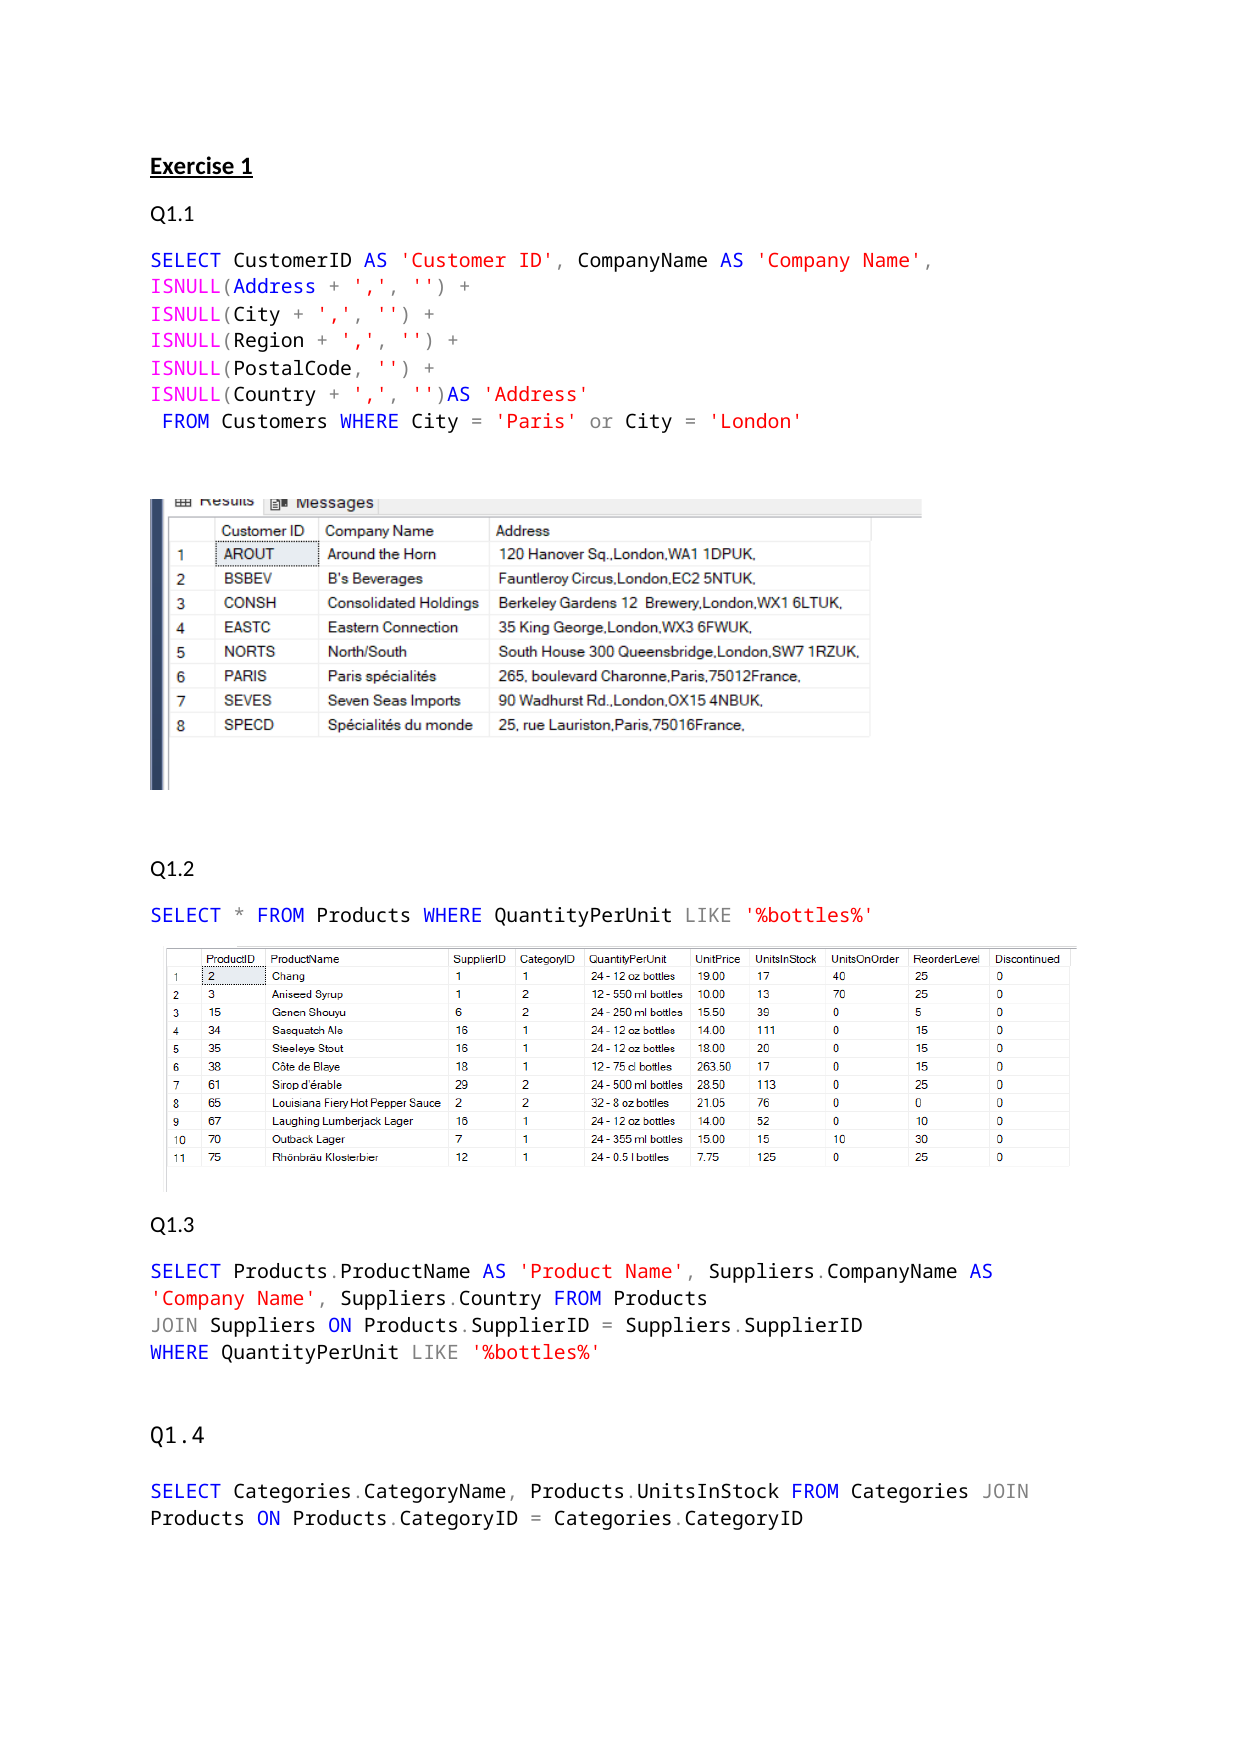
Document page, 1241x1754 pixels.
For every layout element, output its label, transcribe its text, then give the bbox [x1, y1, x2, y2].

text SELECT Products.ProductName AS 'Product Name', Suppliers.CompanyName AS 'Company Name', Suppliers.Country FROM Products [150, 1257, 1090, 1311]
text SELECT * FROM Products WHERE QuantityPerUnit LIKE '%bottles%' [150, 901, 1090, 928]
text Q1.3 [150, 1210, 1090, 1238]
text Q1.1 [150, 199, 1090, 227]
text ISNULL(PostalCode, '') + [150, 354, 1090, 381]
text ISNULL(Region + ',', '') + [150, 327, 1090, 354]
text Q1.2 [150, 854, 1090, 882]
text FROM Customers WHERE City = 'Paris' or City = 'London' [150, 408, 1090, 435]
text SELECT Categories.CategoryName, Products.UnitsInStock FROM Categories JOIN Products ON Products.CategoryID = Categories.CategoryID [150, 1477, 1090, 1531]
text ISNULL(City + ',', '') + [150, 300, 1090, 327]
text Exercise 1 [150, 150, 1090, 181]
text Q1.4 [150, 1419, 1090, 1450]
text SELECT CustomerID AS 'Customer ID', CompanyName AS 'Company Name', ISNULL(Address + ',', '') + [150, 246, 1090, 300]
text ISNULL(Country + ',', '')AS 'Address' [150, 381, 1090, 408]
text JOIN Suppliers ON Products.SupplierID = Suppliers.SupplierID [150, 1311, 1090, 1338]
text WHERE QuantityPerUnit LIKE '%bottles%' [150, 1338, 1090, 1365]
